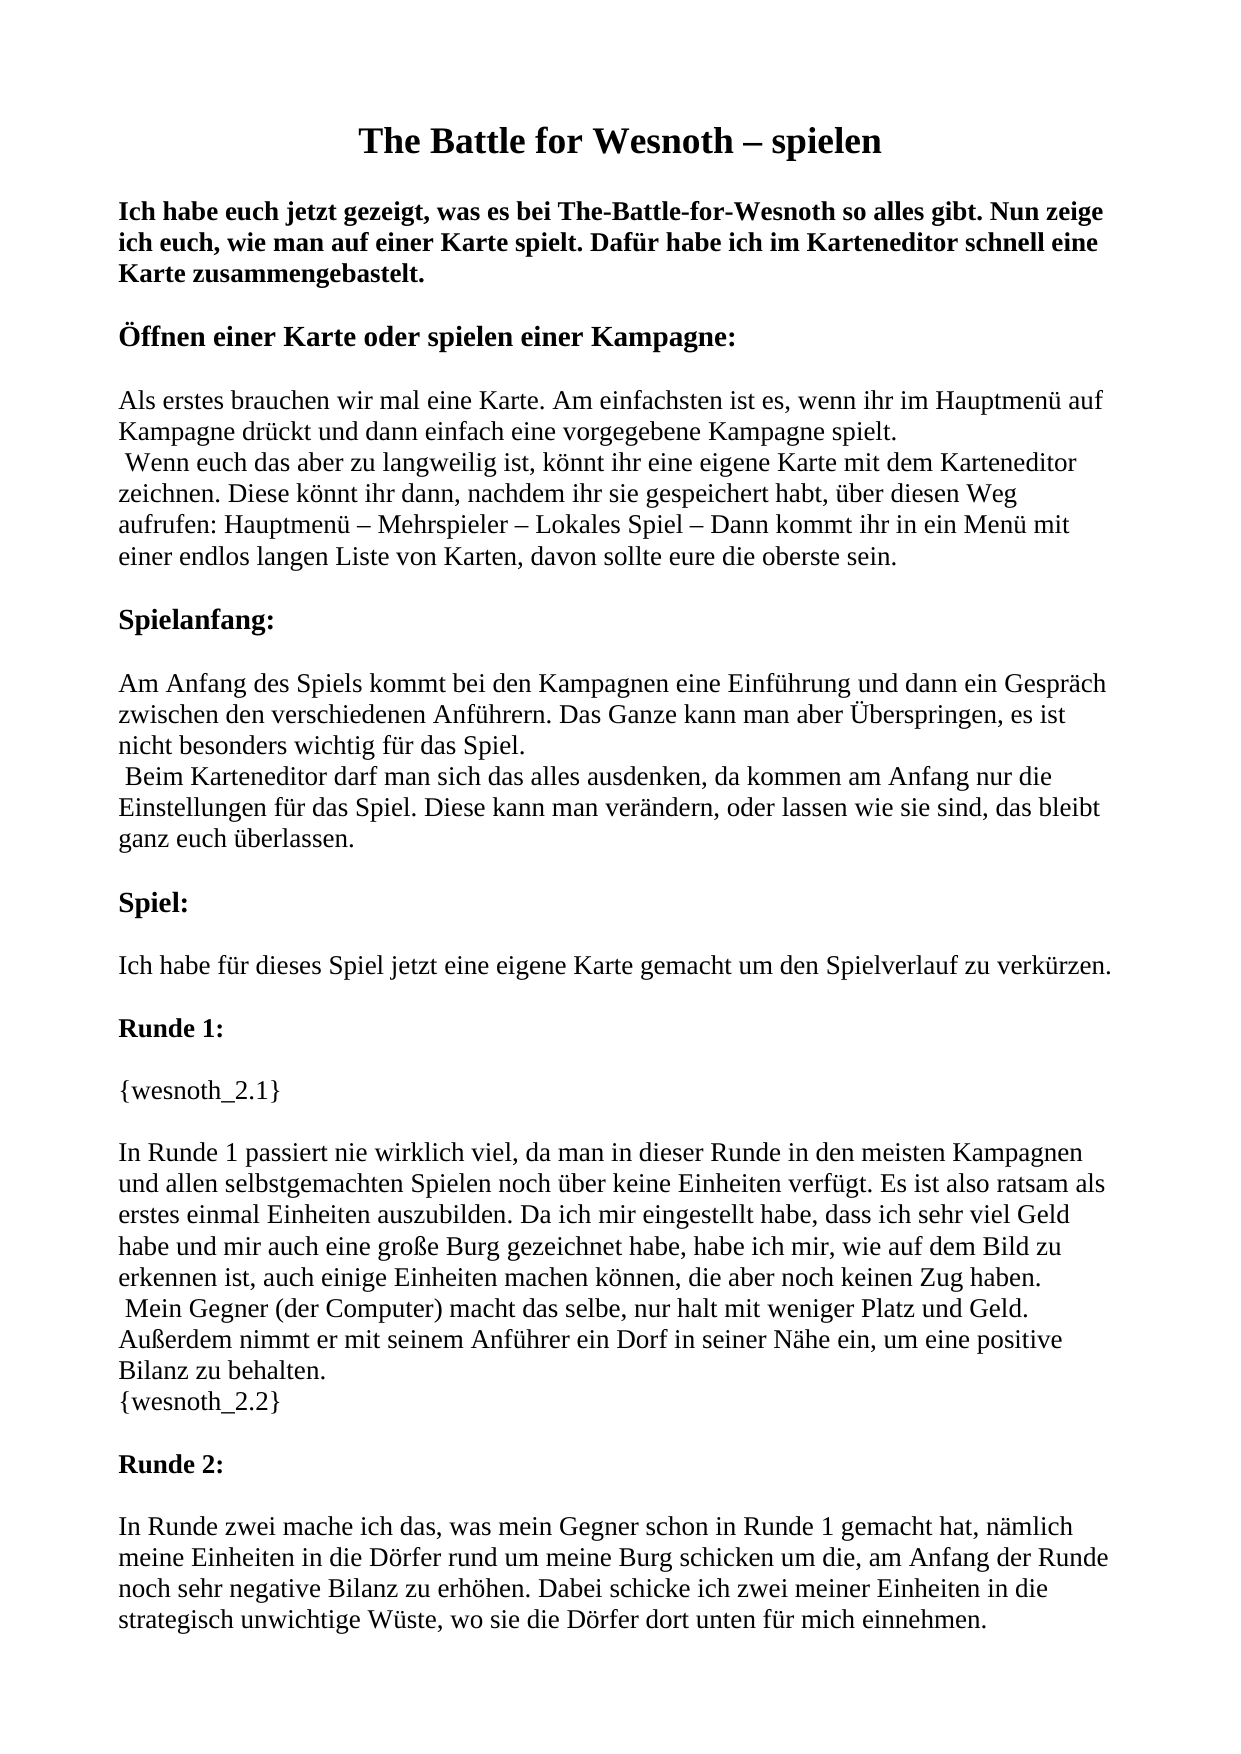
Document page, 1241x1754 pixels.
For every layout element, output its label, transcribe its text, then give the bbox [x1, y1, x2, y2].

text In Runde zwei mache ich das, was mein Gegner schon in Runde 1 gemacht hat, nämlich meine Einheiten in die Dörfer rund um meine Burg schicken um die, am Anfang der Runde noch sehr negative Bilanz zu erhöhen. Dabei schicke ich zwei meiner Einheiten in die strategisch unwichtige Wüste, wo sie die Dörfer dort unten für mich einnehmen. [118, 1510, 1122, 1635]
text Ich habe euch jetzt gezeigt, was es bei The-Battle-for-Wesnoth so alles gibt. Nun zeige ich euch, wie man auf einer Karte spielt. Dafür habe ich im Karteneditor schnell eine Karte zusammengebastelt. [118, 195, 1122, 288]
text Als erstes brauchen wir mal eine Karte. Am einfachsten ist es, wenn ihr im Hauptmenü auf Kampagne drückt und dann einfach eine vorgegebene Kampagne spielt. [118, 384, 1122, 446]
text The Battle for Wesnoth – spielen [118, 118, 1122, 161]
text In Runde 1 passiert nie wirklich viel, da man in dieser Runde in den meisten Kampagnen und allen selbstgemachten Spielen noch über keine Einheiten verfügt. Es ist also ratsam als erstes einmal Einheiten auszubilden. Da ich mir eingestellt habe, dass ich sehr viel Geld habe und mir auch eine große Burg gezeichnet habe, habe ich mir, wie auf dem Bild zu erkennen ist, auch einige Einheiten machen können, die aber noch keinen Zug haben. [118, 1136, 1122, 1292]
text Am Anfang des Spiels kommt bei den Kampagnen eine Einführung und dann ein Gespräch zwischen den verschiedenen Anführern. Das Ganze kann man aber Überspringen, es ist nicht besonders wichtig für das Spiel. [118, 667, 1122, 760]
text Runde 1: [118, 1012, 1122, 1043]
text Öffnen einer Karte oder spielen einer Kampagne: [118, 319, 1122, 353]
text Mein Gegner (der Computer) macht das selbe, nur halt mit weniger Platz und Geld. Außerdem nimmt er mit seinem Anführer ein Dorf in seiner Nähe ein, um eine positive Bilanz zu behalten. [118, 1292, 1122, 1386]
text {wesnoth_2.1} [118, 1074, 1122, 1105]
text {wesnoth_2.2} [118, 1386, 1122, 1417]
text Spiel: [118, 885, 1122, 918]
text Ich habe für dieses Spiel jetzt eine eigene Karte gemacht um den Spielverlauf zu verkürzen. [118, 949, 1122, 981]
text Runde 2: [118, 1448, 1122, 1479]
text Spielanfang: [118, 602, 1122, 636]
text Beim Karteneditor darf man sich das alles ausdenken, da kommen am Anfang nur die Einstellungen für das Spiel. Diese kann man verändern, oder lassen wie sie sind, das bleibt ganz euch überlassen. [118, 760, 1122, 854]
text Wenn euch das aber zu langweilig ist, könnt ihr eine eigene Karte mit dem Karteneditor zeichnen. Diese könnt ihr dann, nachdem ihr sie gespeichert habt, über diesen Weg aufrufen: Hauptmenü – Mehrspieler – Lokales Spiel – Dann kommt ihr in ein Menü mit einer endlos langen Liste von Karten, davon sollte eure die oberste sein. [118, 446, 1122, 571]
